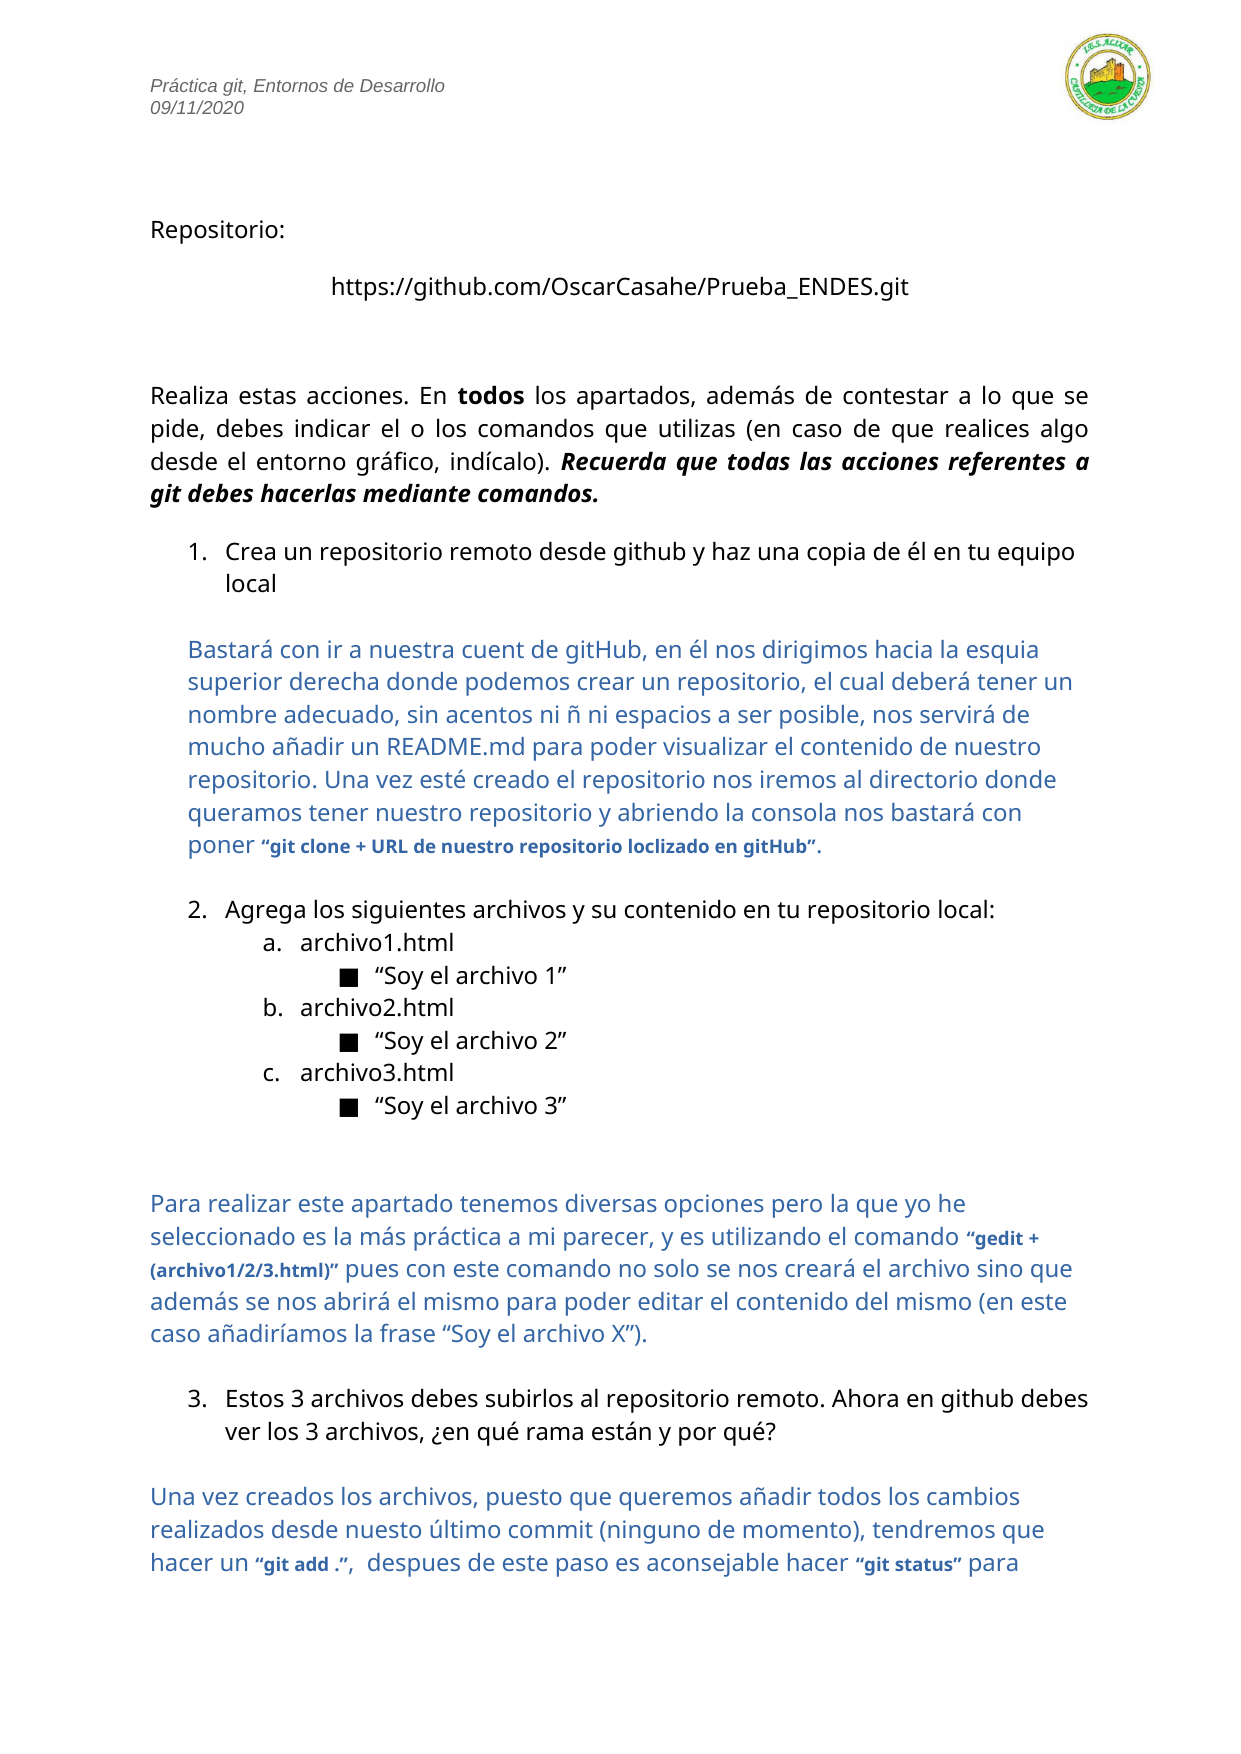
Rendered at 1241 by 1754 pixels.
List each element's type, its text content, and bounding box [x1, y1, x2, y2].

list Bastará con ir a nuestra cuent de gitHub, en él nos dirigimos hacia la esquia superior derecha donde podemos crear un repositorio, el cual deberá tener un nombre adecuado, sin acentos ni ñ ni espacios a ser posible, nos servirá de mucho añadir un README.md para poder visualizar el contenido de nuestro repositorio. Una vez esté creado el repositorio nos iremos al directorio donde queramos tener nuestro repositorio y abriendo la consola nos bastará con poner “git clone + URL de nuestro repositorio loclizado en gitHub”. [187, 632, 1090, 861]
list archivo3.html [262, 1056, 1090, 1089]
text Repositorio: [150, 213, 1090, 245]
list “Soy el archivo 2” [337, 1024, 1090, 1056]
text Para realizar este apartado tenemos diversas opciones pero la que yo he seleccionado es la más práctica a mi parecer, y es utilizando el comando “gedit + (archivo1/2/3.html)” pues con este comando no solo se nos creará el archivo sino que además se nos abrirá el mismo para poder editar el contenido del mismo (en este caso añadiríamos la frase “Soy el archivo X”). [150, 1187, 1090, 1350]
text Una vez creados los archivos, puesto que queremos añadir todos los cambios realizados desde nuesto último commit (ninguno de momento), tendremos que hacer un “git add .”, despues de este paso es aconsejable hacer “git status” para [150, 1480, 1090, 1578]
text https://github.com/OscarCasahe/Prueba_ENDES.git [150, 270, 1090, 303]
list Estos 3 archivos debes subirlos al repositorio remoto. Ahora en github debes ver los 3 archivos, ¿en qué rama están y por qué? [187, 1382, 1090, 1480]
list archivo1.html [262, 926, 1090, 958]
list “Soy el archivo 3” [337, 1089, 1090, 1154]
list “Soy el archivo 1” [337, 958, 1090, 991]
text Realiza estas acciones. En todos los apartados, además de contestar a lo que se pide, debes indicar el o los comandos que utilizas (en caso de que realices algo desde el entorno gráfico, indícalo). Recuerda que todas las acciones referentes a git debes hacerlas mediante comandos. [150, 379, 1090, 509]
picture [1059, 28, 1156, 125]
list Agrega los siguientes archivos y su contenido en tu repositorio local: [187, 893, 1090, 926]
list archivo2.html [262, 991, 1090, 1024]
list Crea un repositorio remoto desde github y haz una copia de él en tu equipo local [187, 534, 1090, 632]
